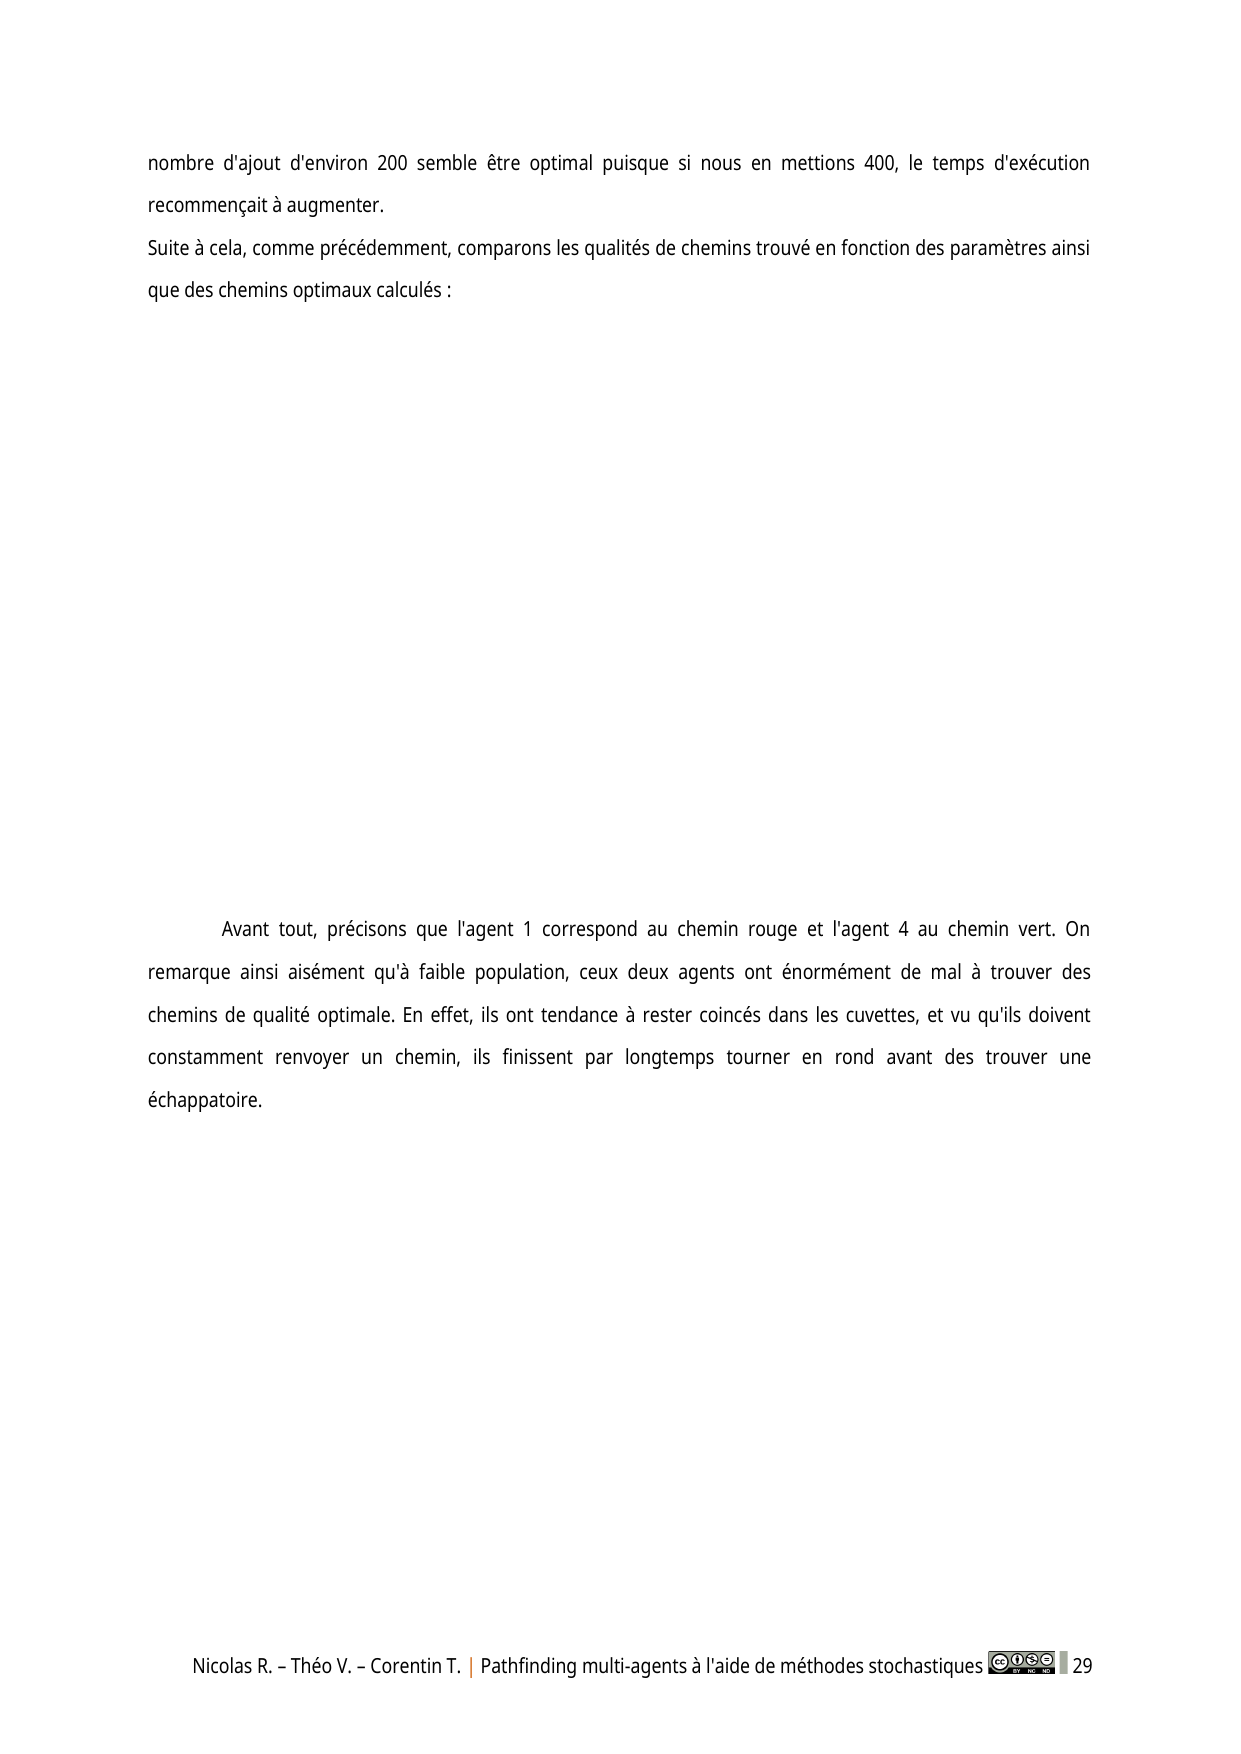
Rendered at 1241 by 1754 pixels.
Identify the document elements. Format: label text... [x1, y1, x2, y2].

text Avant tout, précisons que l'agent 1 correspond au chemin rouge et l'agent 4 au chemin vert. On remarque ainsi aisément qu'à faible population, ceux deux agents ont énormément de mal à trouver des chemins de qualité optimale. En effet, ils ont tendance à rester coincés dans les cuvettes, et vu qu'ils doivent constamment renvoyer un chemin, ils finissent par longtemps tourner en rond avant des trouver une échappatoire. [148, 914, 1092, 1113]
text nombre d'ajout d'environ 200 semble être optimal puisque si nous en mettions 400, le temps d'exécution recommençait à augmenter. [148, 148, 1092, 219]
picture [1059, 1651, 1068, 1674]
text Suite à cela, comme précédemment, comparons les qualités de chemins trouvé en fonction des paramètres ainsi que des chemins optimaux calculés : [148, 233, 1092, 304]
picture [988, 1651, 1055, 1674]
